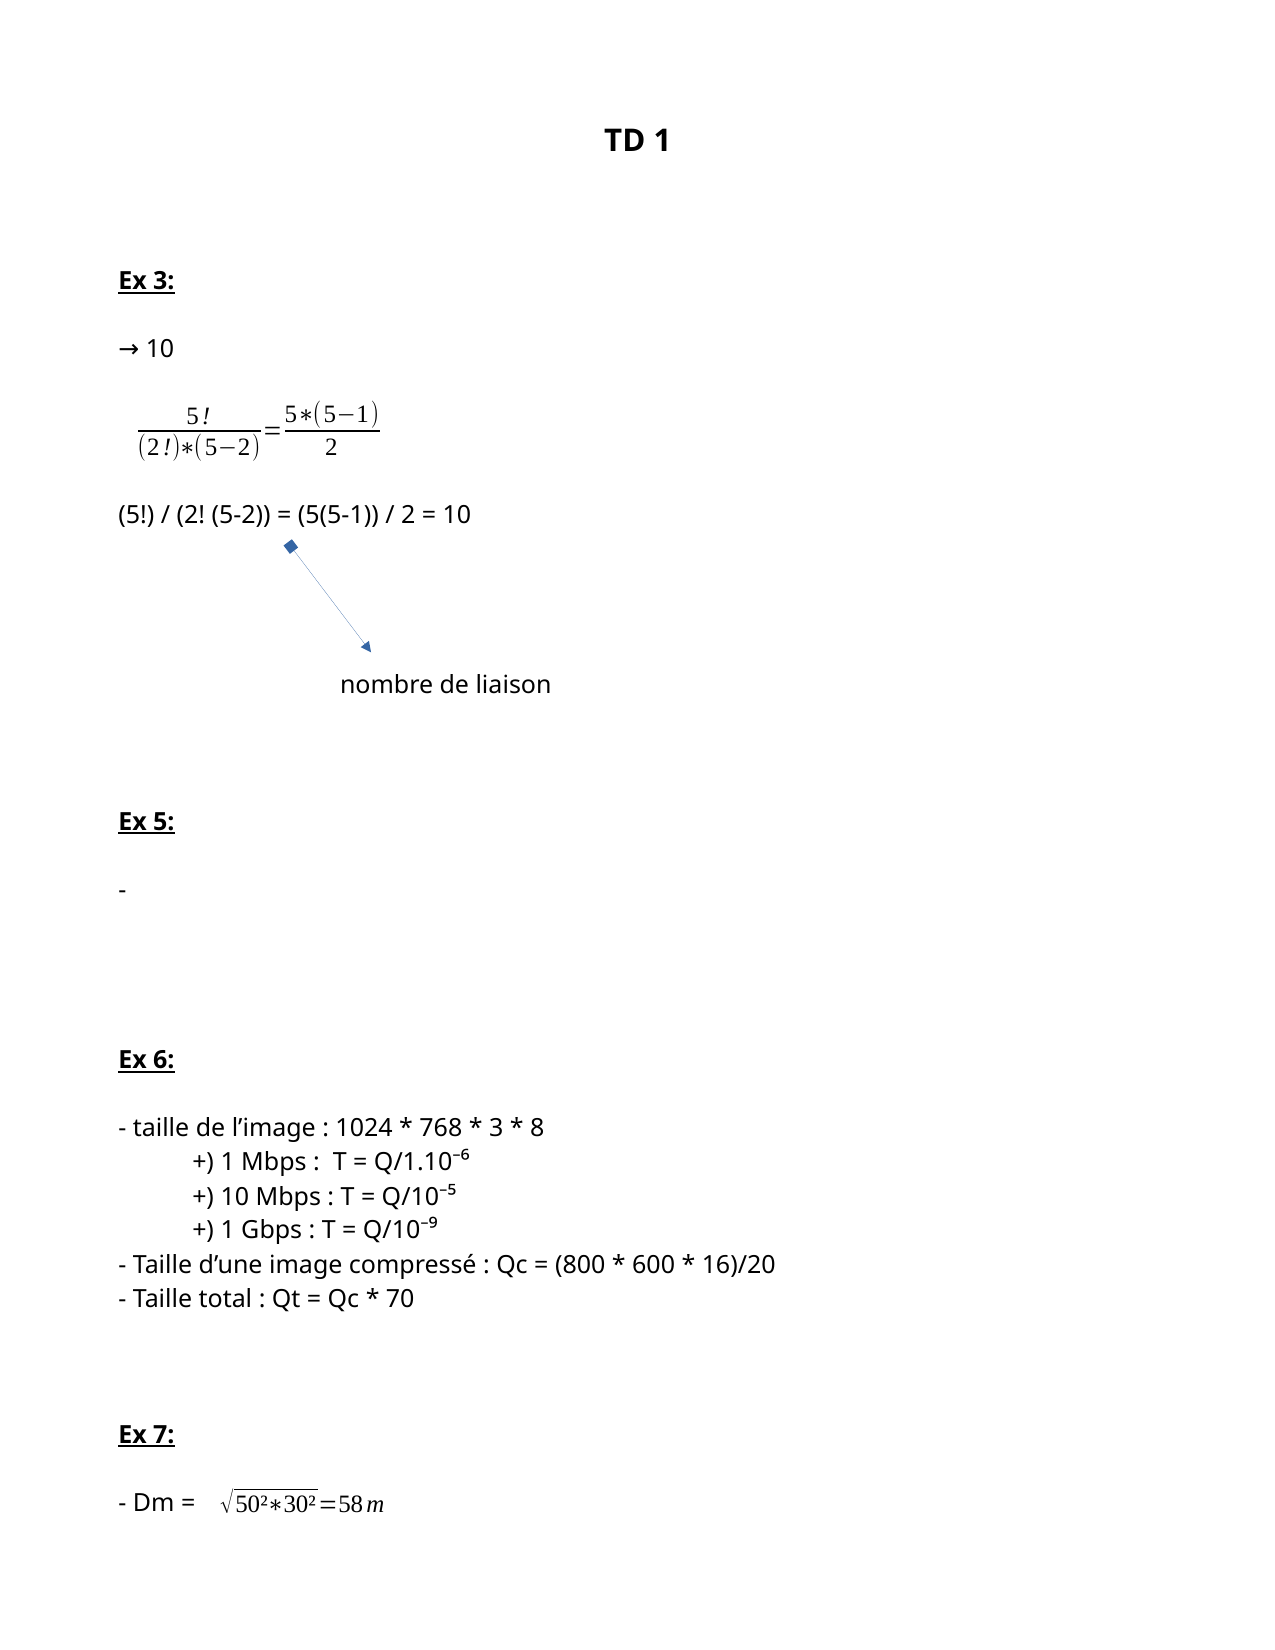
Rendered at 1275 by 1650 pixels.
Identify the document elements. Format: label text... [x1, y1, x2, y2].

text - taille de l’image : 1024 * 768 * 3 * 8 [118, 1110, 1157, 1144]
text (5!) / (2! (5-2)) = (5(5-1)) / 2 = 10 [118, 497, 1157, 531]
text Ex 6: [118, 1042, 1157, 1076]
text +) 1 Mbps : T = Q/1.10⁻⁶ [118, 1144, 1157, 1178]
text → 10 [118, 331, 1157, 365]
text - Dm = [118, 1485, 1157, 1519]
text Ex 5: [118, 803, 1157, 837]
text - Taille d’une image compressé : Qc = (800 * 600 * 16)/20 [118, 1246, 1157, 1280]
text - [118, 872, 1157, 906]
text Ex 3: [118, 263, 1157, 297]
text +) 1 Gbps : T = Q/10⁻⁹ [118, 1212, 1157, 1246]
text TD 1 [118, 118, 1157, 161]
text - Taille total : Qt = Qc * 70 [118, 1280, 1157, 1314]
text +) 10 Mbps : T = Q/10⁻⁵ [118, 1178, 1157, 1212]
text nombre de liaison [118, 667, 1157, 701]
text Ex 7: [118, 1417, 1157, 1451]
